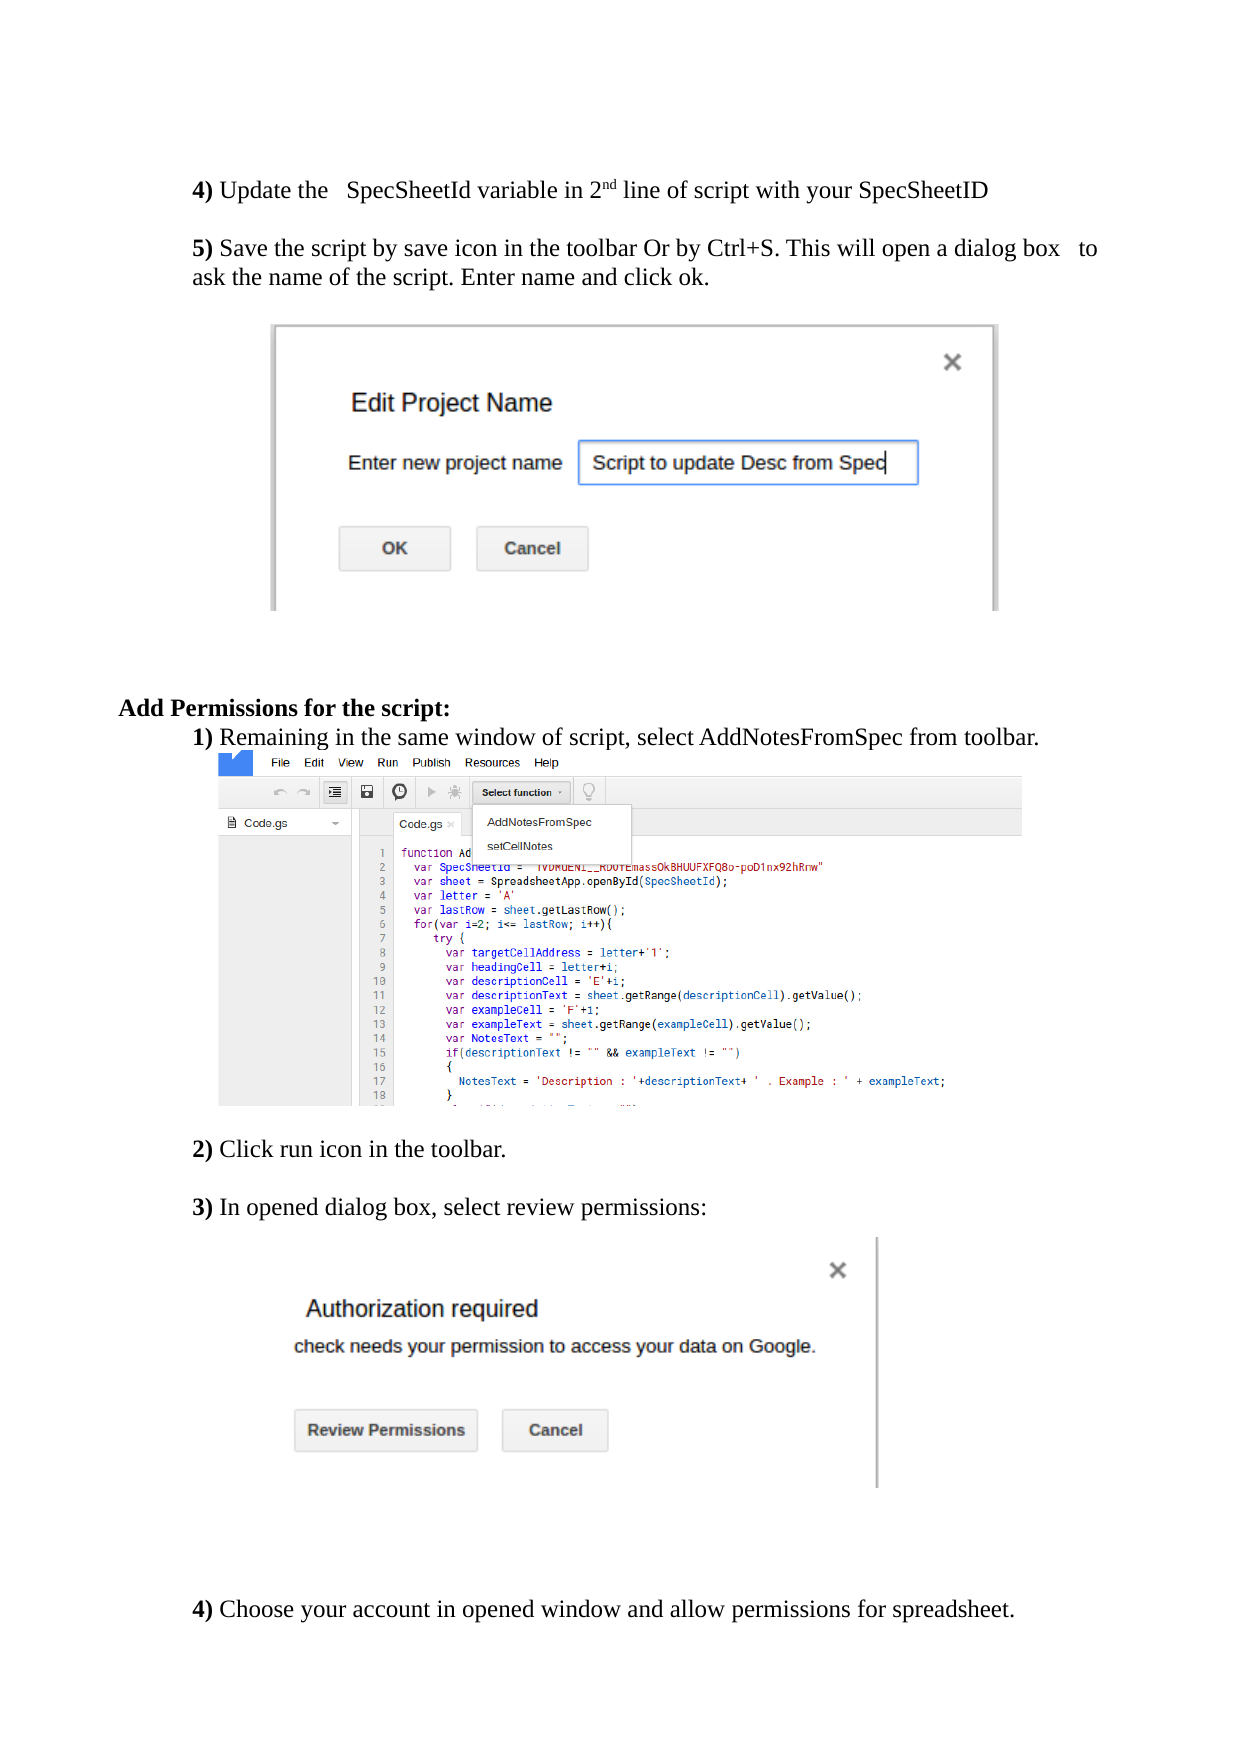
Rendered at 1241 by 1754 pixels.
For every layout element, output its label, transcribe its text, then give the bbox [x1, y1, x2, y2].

text 4) Choose your account in opened window and allow permissions for spreadsheet. [118, 1594, 1122, 1623]
text 4) Update the SpecSheetId variable in 2nd line of script with your SpecSheetID [118, 176, 1122, 204]
text Add Permissions for the script: [118, 693, 1122, 722]
picture [235, 1237, 879, 1488]
text 1) Remaining in the same window of script, select AddNotesFromSpec from toolbar. [118, 722, 1122, 751]
text 3) In opened dialog box, select review permissions: [118, 1192, 1122, 1221]
picture [218, 750, 1022, 1106]
text 2) Click run icon in the toolbar. [118, 1134, 1122, 1163]
text 5) Save the script by save icon in the toolbar Or by Ctrl+S. This will open a dialog box to ask the name of the script. Enter name and click ok. [118, 233, 1122, 291]
picture [270, 324, 999, 611]
